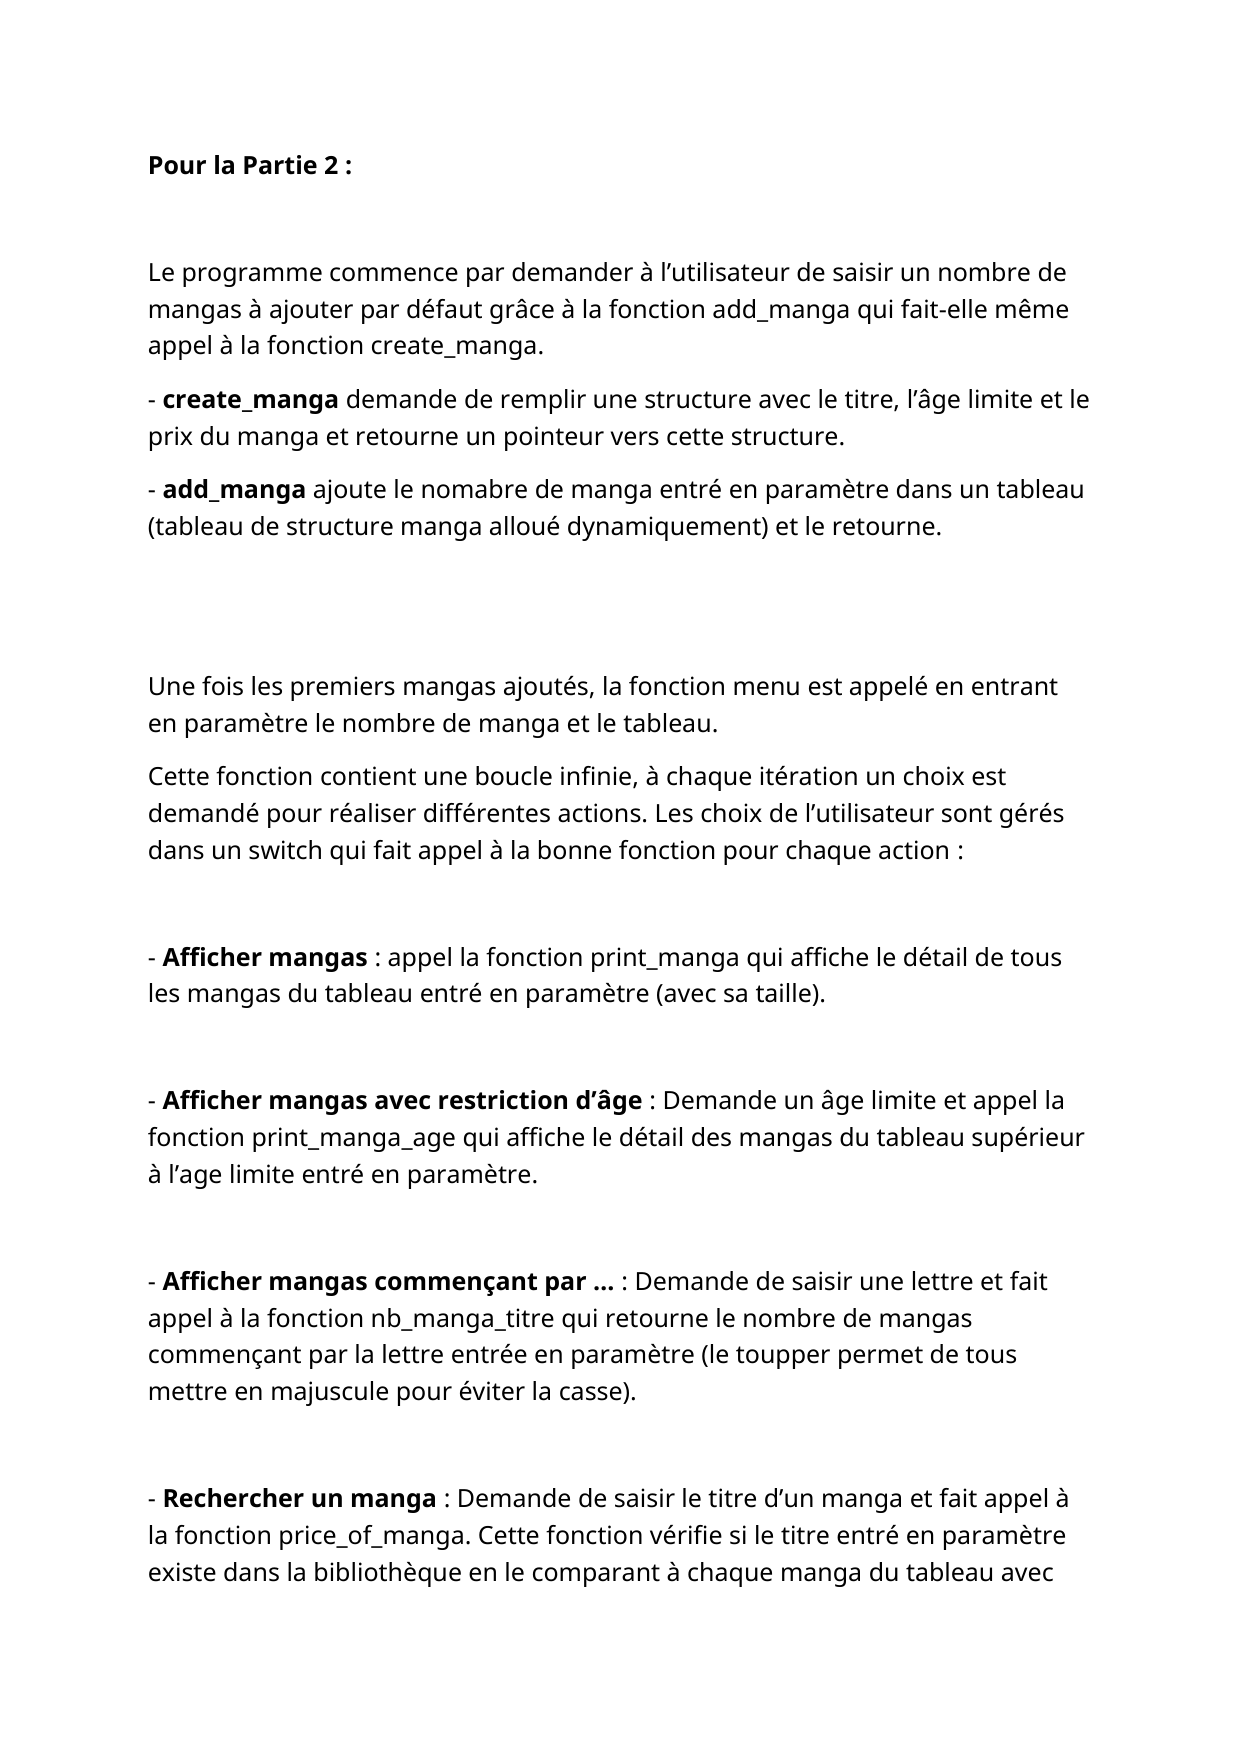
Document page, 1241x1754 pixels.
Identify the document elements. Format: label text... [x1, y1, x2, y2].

text - Afficher mangas commençant par … : Demande de saisir une lettre et fait appel à la fonction nb_manga_titre qui retourne le nombre de mangas commençant par la lettre entrée en paramètre (le toupper permet de tous mettre en majuscule pour éviter la casse). [148, 1263, 1093, 1408]
text - add_manga ajoute le nomabre de manga entré en paramètre dans un tableau (tableau de structure manga alloué dynamiquement) et le retourne. [148, 472, 1093, 542]
text Une fois les premiers mangas ajoutés, la fonction menu est appelé en entrant en paramètre le nombre de manga et le tableau. [148, 669, 1093, 739]
text - Afficher mangas avec restriction d’âge : Demande un âge limite et appel la fonction print_manga_age qui affiche le détail des mangas du tableau supérieur à l’age limite entré en paramètre. [148, 1083, 1093, 1191]
text Pour la Partie 2 : [148, 148, 1093, 182]
text - Afficher mangas : appel la fonction print_manga qui affiche le détail de tous les mangas du tableau entré en paramètre (avec sa taille). [148, 939, 1093, 1010]
text Le programme commence par demander à l’utilisateur de saisir un nombre de mangas à ajouter par défaut grâce à la fonction add_manga qui fait-elle même appel à la fonction create_manga. [148, 254, 1093, 362]
text - Rechercher un manga : Demande de saisir le titre d’un manga et fait appel à la fonction price_of_manga. Cette fonction vérifie si le titre entré en paramètre existe dans la bibliothèque en le comparant à chaque manga du tableau avec [148, 1481, 1093, 1588]
text - create_manga demande de remplir une structure avec le titre, l’âge limite et le prix du manga et retourne un pointeur vers cette structure. [148, 381, 1093, 452]
text Cette fonction contient une boucle infinie, à chaque itération un choix est demandé pour réaliser différentes actions. Les choix de l’utilisateur sont gérés dans un switch qui fait appel à la bonne fonction pour chaque action : [148, 759, 1093, 867]
